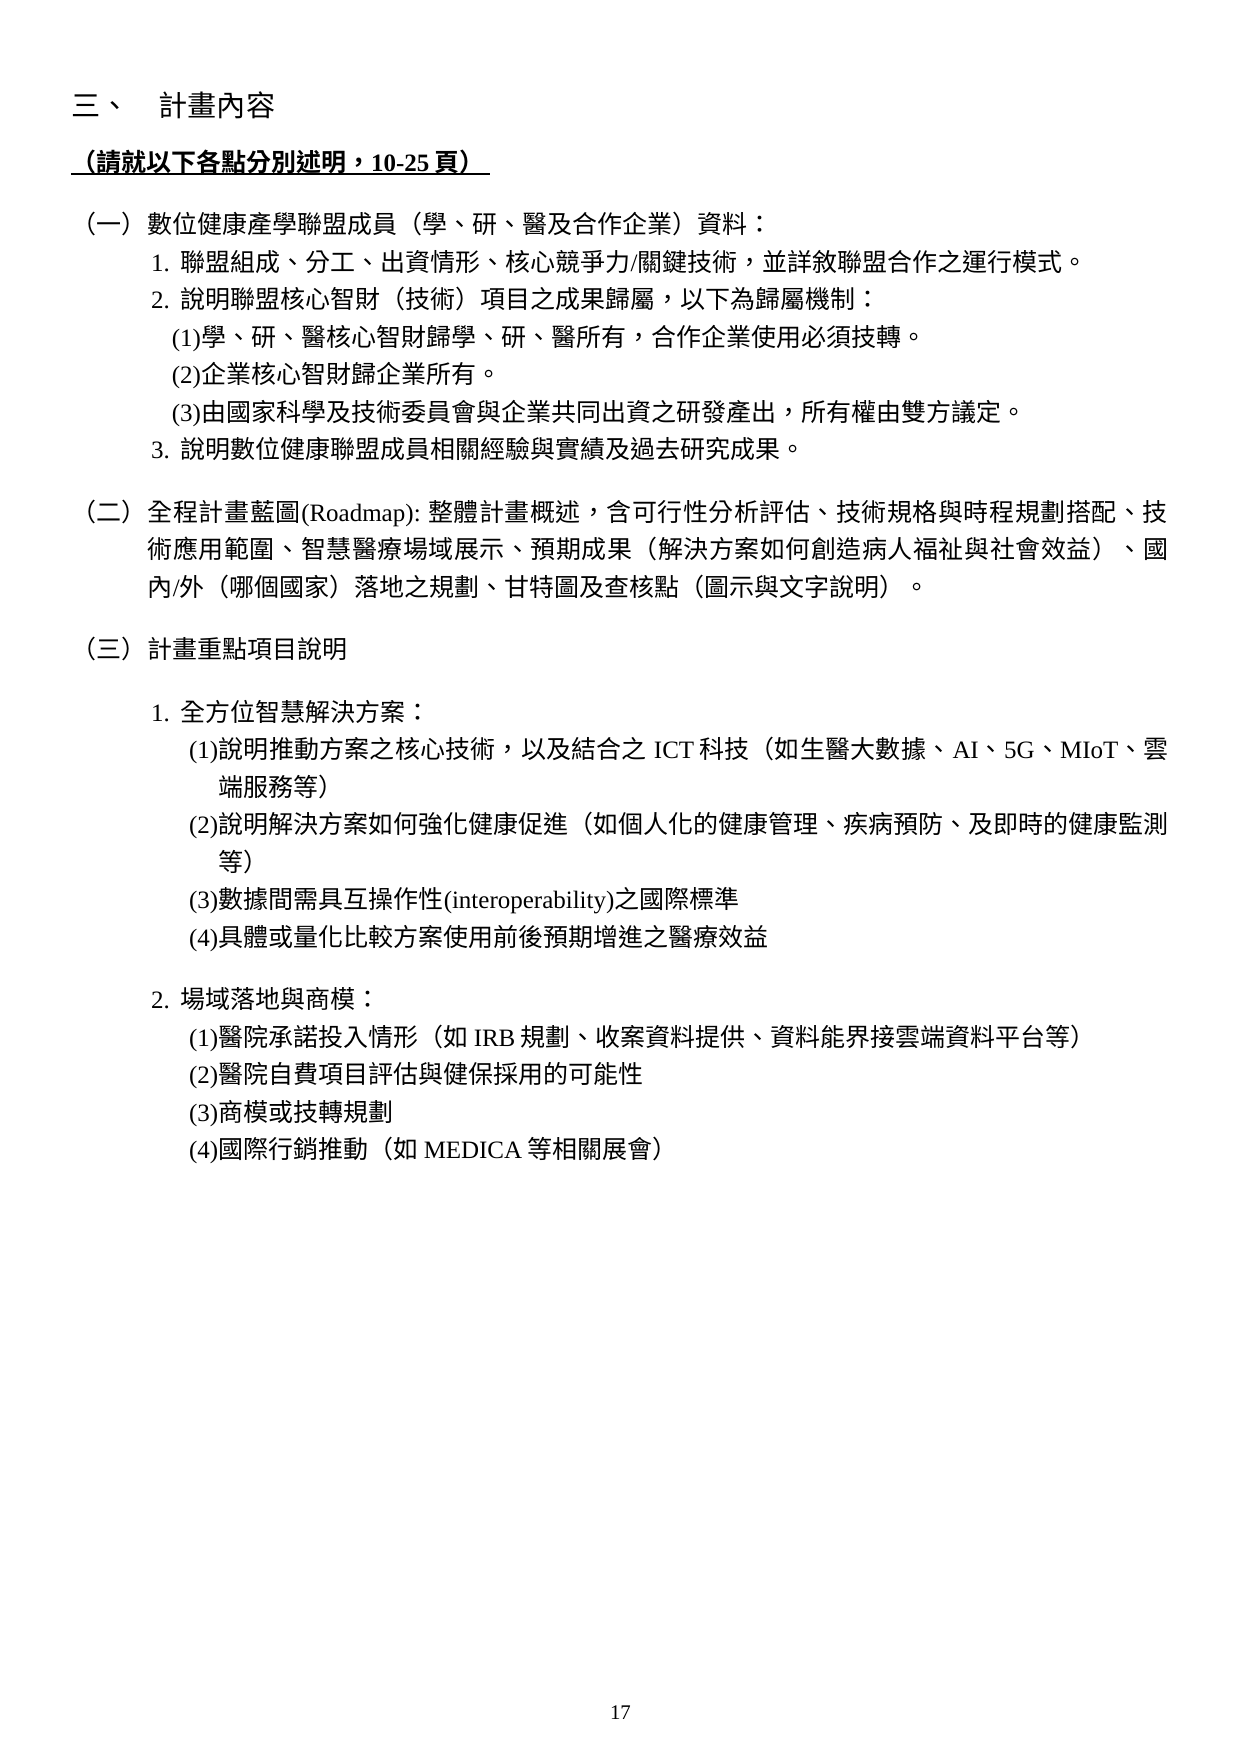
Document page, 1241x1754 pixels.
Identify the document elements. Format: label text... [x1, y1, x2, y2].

list 由國家科學及技術委員會與企業共同出資之研發產出，所有權由雙方議定。 [172, 392, 1169, 429]
list 學、研、醫核心智財歸學、研、醫所有，合作企業使用必須技轉。 [172, 317, 1169, 354]
list 聯盟組成、分工、出資情形、核心競爭力/關鍵技術，並詳敘聯盟合作之運行模式。 [151, 242, 1169, 279]
list 商模或技轉規劃 [189, 1092, 1169, 1129]
list 具體或量化比較方案使用前後預期增進之醫療效益 [189, 917, 1169, 954]
subtitle 計畫內容 [71, 67, 1169, 142]
list 醫院自費項目評估與健保採用的可能性 [189, 1054, 1169, 1092]
list 場域落地與商模： [151, 979, 1169, 1017]
list 數位健康產學聯盟成員（學、研、醫及合作企業）資料： [71, 204, 1169, 242]
text （請就以下各點分別述明，10-25頁） [71, 142, 1169, 179]
list 全程計畫藍圖(Roadmap): 整體計畫概述，含可行性分析評估、技術規格與時程規劃搭配、技術應用範圍、智慧醫療場域展示、預期成果（解決方案如何創造病人福祉與社會效益）、國內/外（哪個國家）落地之規劃、甘特圖及查核點（圖示與文字說明）。 [71, 492, 1169, 604]
list 企業核心智財歸企業所有。 [172, 354, 1169, 392]
list 說明推動方案之核心技術，以及結合之ICT科技（如生醫大數據、AI、5G、MIoT、雲端服務等） [189, 729, 1169, 804]
list 醫院承諾投入情形（如IRB規劃、收案資料提供、資料能界接雲端資料平台等） [189, 1017, 1169, 1054]
list 計畫重點項目說明 [71, 629, 1169, 667]
list 國際行銷推動（如MEDICA等相關展會） [189, 1129, 1169, 1167]
list 全方位智慧解決方案： [151, 692, 1169, 729]
list 說明聯盟核心智財（技術）項目之成果歸屬，以下為歸屬機制： [151, 279, 1169, 317]
list 說明解決方案如何強化健康促進（如個人化的健康管理、疾病預防、及即時的健康監測等） [189, 804, 1169, 879]
list 數據間需具互操作性(interoperability)之國際標準 [189, 879, 1169, 917]
list 說明數位健康聯盟成員相關經驗與實績及過去研究成果。 [151, 429, 1169, 467]
